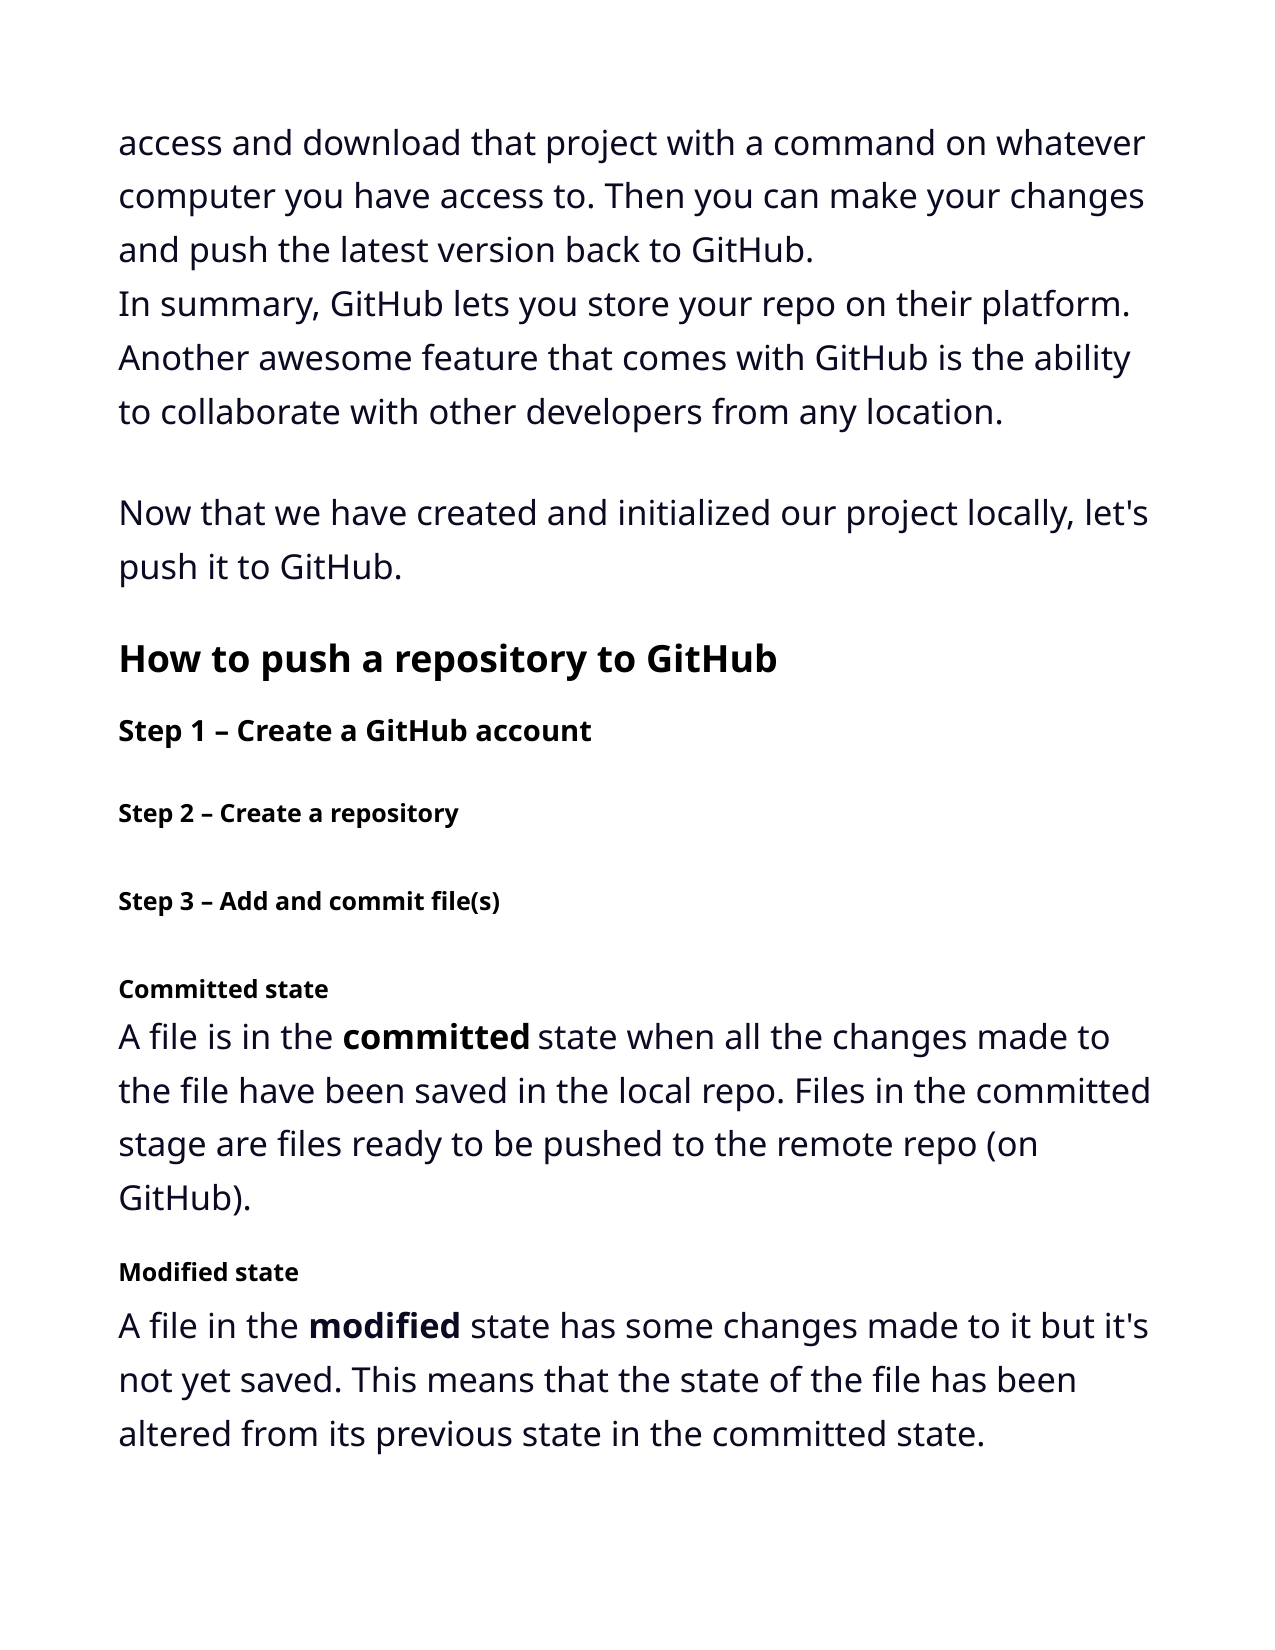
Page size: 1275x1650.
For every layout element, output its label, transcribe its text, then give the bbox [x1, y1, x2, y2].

subtitle How to push a repository to GitHub [118, 632, 1157, 683]
text In summary, GitHub lets you store your repo on their platform. Another awesome feature that comes with GitHub is the ability to collaborate with other developers from any location. [118, 280, 1157, 434]
text Step 2 – Create a repository [118, 762, 1157, 830]
text Now that we have created and initialized our project locally, let's push it to GitHub. [118, 489, 1157, 589]
subtitle Step 1 – Create a GitHub account [118, 710, 1157, 750]
text Committed state A file is in the committed state when all the changes made to the file have been saved in the local repo. Files in the committed stage are files ready to be pushed to the remote repo (on GitHub). [118, 937, 1157, 1221]
text A file in the modified state has some changes made to it but it's not yet saved. This means that the state of the file has been altered from its previous state in the committed state. [118, 1301, 1157, 1456]
text Step 3 – Add and commit file(s) [118, 850, 1157, 918]
text access and download that project with a command on whatever computer you have access to. Then you can make your changes and push the latest version back to GitHub. [118, 118, 1157, 273]
subtitle Modified state [118, 1255, 1157, 1289]
